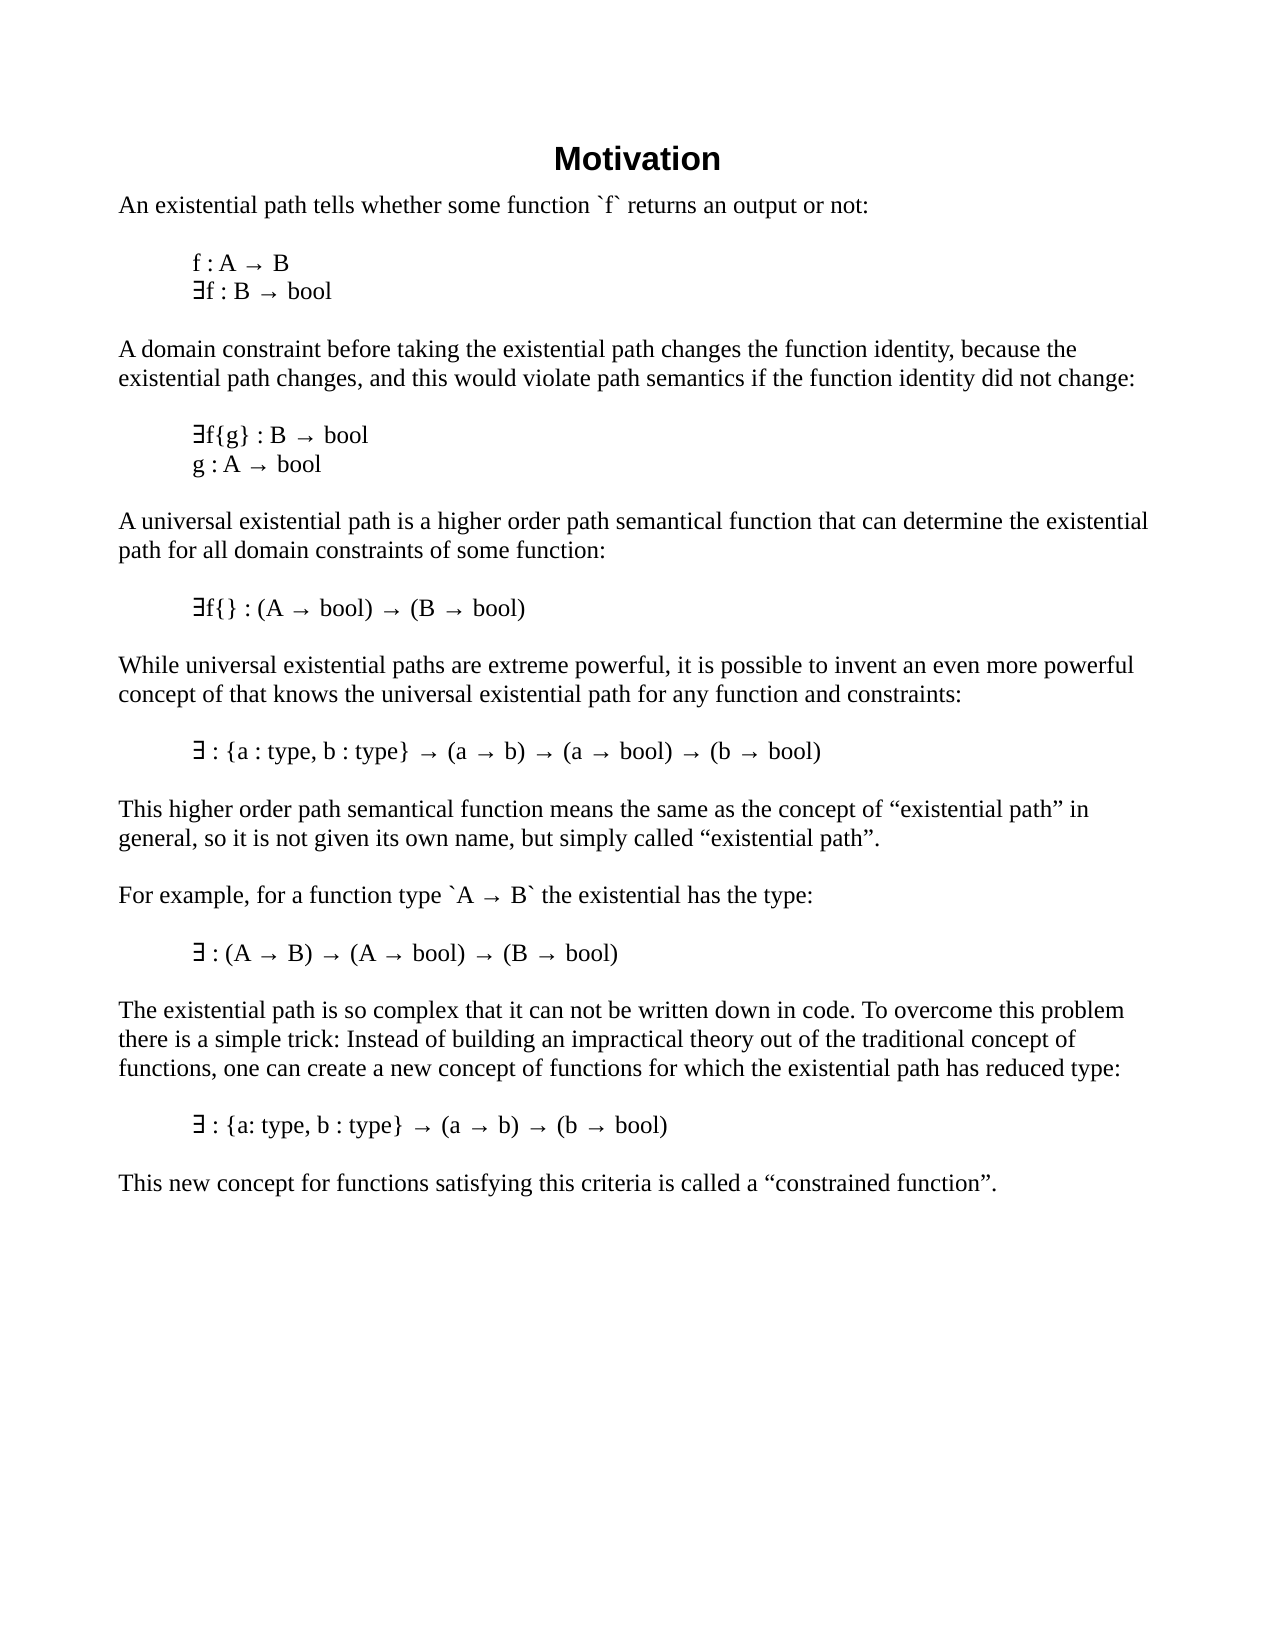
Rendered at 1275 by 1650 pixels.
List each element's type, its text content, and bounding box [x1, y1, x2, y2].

text A universal existential path is a higher order path semantical function that can determine the existential path for all domain constraints of some function: [118, 506, 1157, 564]
text An existential path tells whether some function `f` returns an output or not: [118, 190, 1157, 219]
text ∃ : {a: type, b : type} → (a → b) → (b → bool) [118, 1110, 1157, 1139]
text ∃ : (A → B) → (A → bool) → (B → bool) [118, 938, 1157, 966]
text This new concept for functions satisfying this criteria is called a “constrained function”. [118, 1168, 1157, 1196]
text For example, for a function type `A → B` the existential has the type: [118, 880, 1157, 909]
text ∃f : B → bool [118, 276, 1157, 305]
subtitle Motivation [118, 139, 1157, 178]
text ∃ : {a : type, b : type} → (a → b) → (a → bool) → (b → bool) [118, 736, 1157, 765]
text ∃f{} : (A → bool) → (B → bool) [118, 593, 1157, 621]
text This higher order path semantical function means the same as the concept of “existential path” in general, so it is not given its own name, but simply called “existential path”. [118, 794, 1157, 851]
text f : A → B [118, 248, 1157, 276]
text A domain constraint before taking the existential path changes the function identity, because the existential path changes, and this would violate path semantics if the function identity did not change: [118, 334, 1157, 391]
text While universal existential paths are extreme powerful, it is possible to invent an even more powerful concept of that knows the universal existential path for any function and constraints: [118, 650, 1157, 708]
text The existential path is so complex that it can not be written down in code. To overcome this problem there is a simple trick: Instead of building an impractical theory out of the traditional concept of functions, one can create a new concept of functions for which the existential path has reduced type: [118, 995, 1157, 1081]
text g : A → bool [118, 449, 1157, 478]
text ∃f{g} : B → bool [118, 420, 1157, 449]
